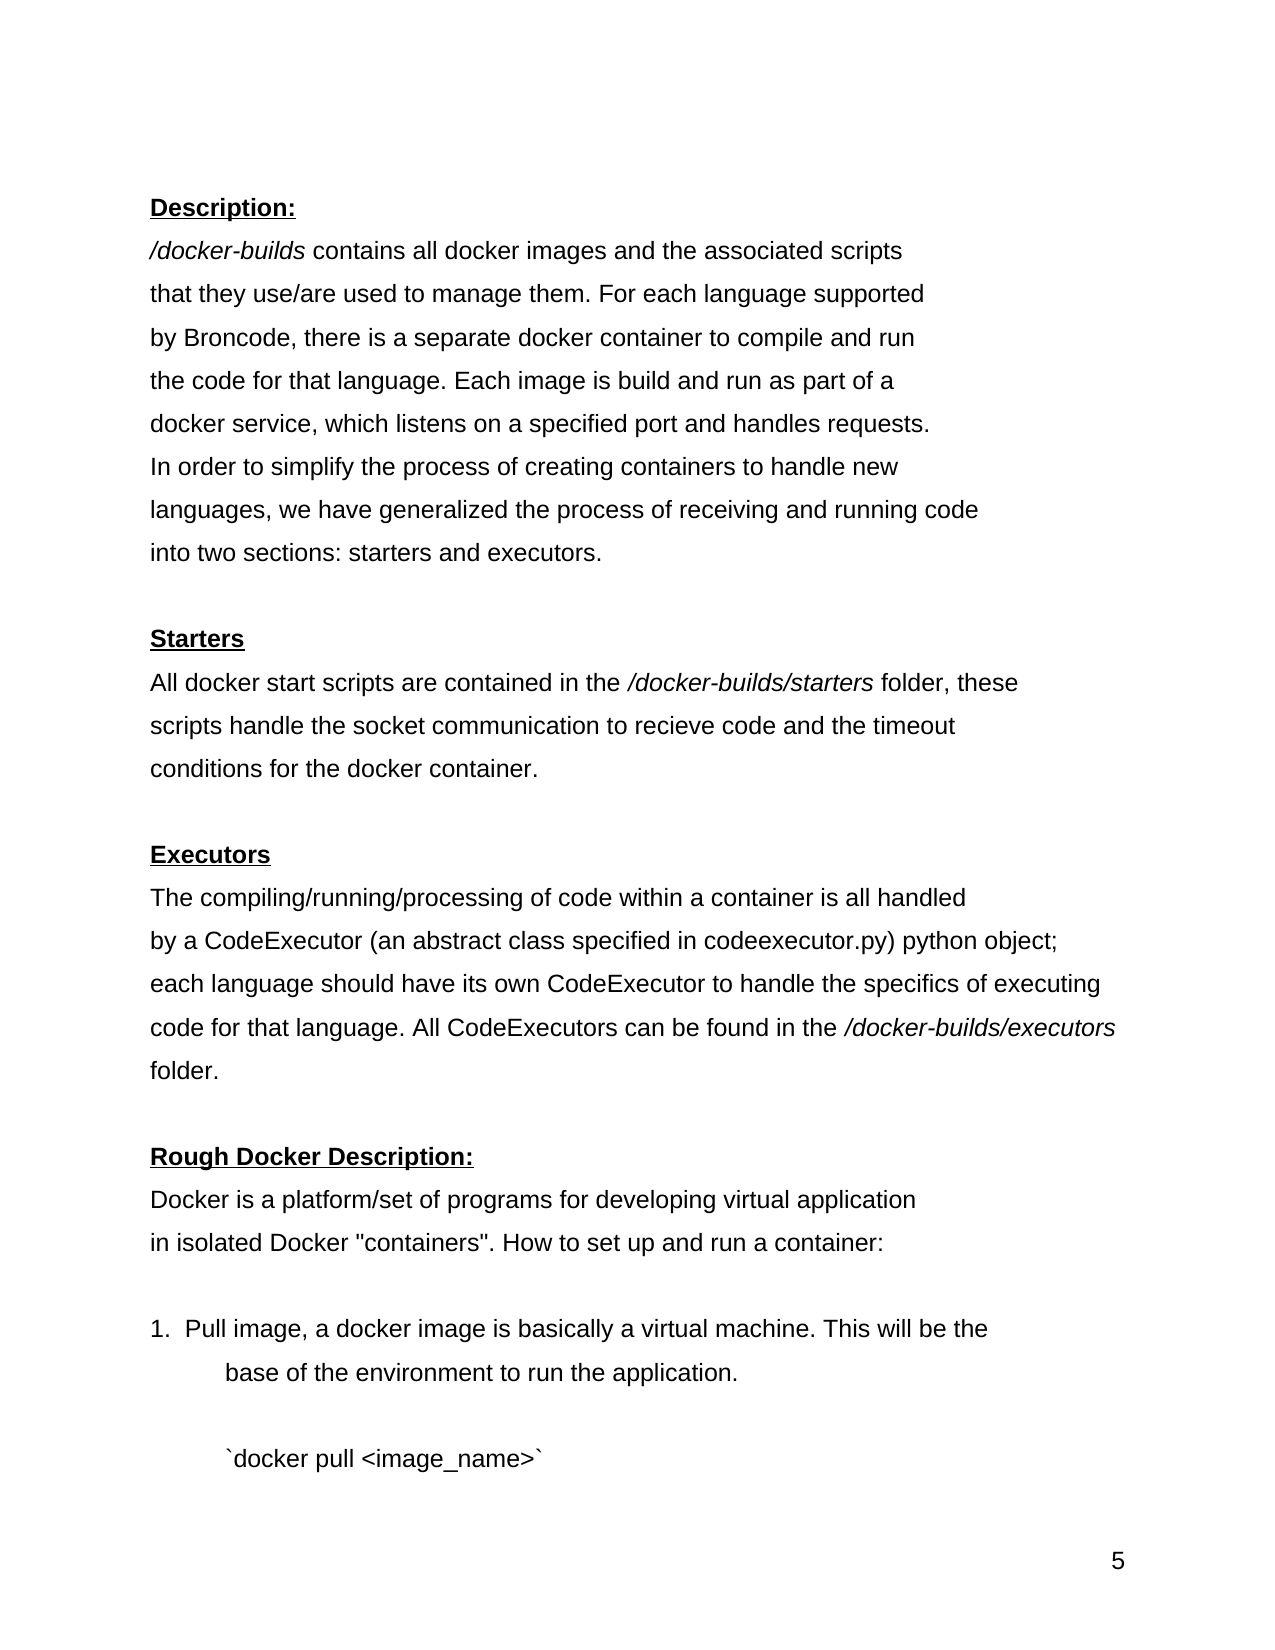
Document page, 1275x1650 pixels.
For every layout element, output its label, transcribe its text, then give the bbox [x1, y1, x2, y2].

text base of the environment to run the application. [150, 1357, 1125, 1386]
text by a CodeExecutor (an abstract class specified in codeexecutor.py) python object; [150, 926, 1125, 955]
text docker service, which listens on a specified port and handles requests. [150, 409, 1125, 437]
text code for that language. All CodeExecutors can be found in the /docker-builds/executors folder. [150, 1012, 1125, 1084]
text each language should have its own CodeExecutor to handle the specifics of executing [150, 969, 1125, 998]
text into two sections: starters and executors. [150, 538, 1125, 567]
text the code for that language. Each image is build and run as part of a [150, 366, 1125, 394]
text All docker start scripts are contained in the /docker-builds/starters folder, these [150, 667, 1125, 696]
text `docker pull <image_name>` [150, 1444, 1125, 1472]
text 1. Pull image, a docker image is basically a virtual machine. This will be the [150, 1314, 1125, 1343]
text Docker is a platform/set of programs for developing virtual application [150, 1185, 1125, 1214]
text Description: [150, 193, 1125, 222]
text In order to simplify the process of creating containers to handle new [150, 452, 1125, 481]
text Starters [150, 624, 1125, 653]
text The compiling/running/processing of code within a container is all handled [150, 883, 1125, 912]
text Rough Docker Description: [150, 1142, 1125, 1171]
text in isolated Docker "containers". How to set up and run a container: [150, 1228, 1125, 1257]
text languages, we have generalized the process of receiving and running code [150, 495, 1125, 524]
text by Broncode, there is a separate docker container to compile and run [150, 322, 1125, 351]
text Executors [150, 840, 1125, 869]
text that they use/are used to manage them. For each language supported [150, 279, 1125, 308]
text scripts handle the socket communication to recieve code and the timeout [150, 711, 1125, 739]
text conditions for the docker container. [150, 754, 1125, 782]
text /docker-builds contains all docker images and the associated scripts [150, 236, 1125, 265]
